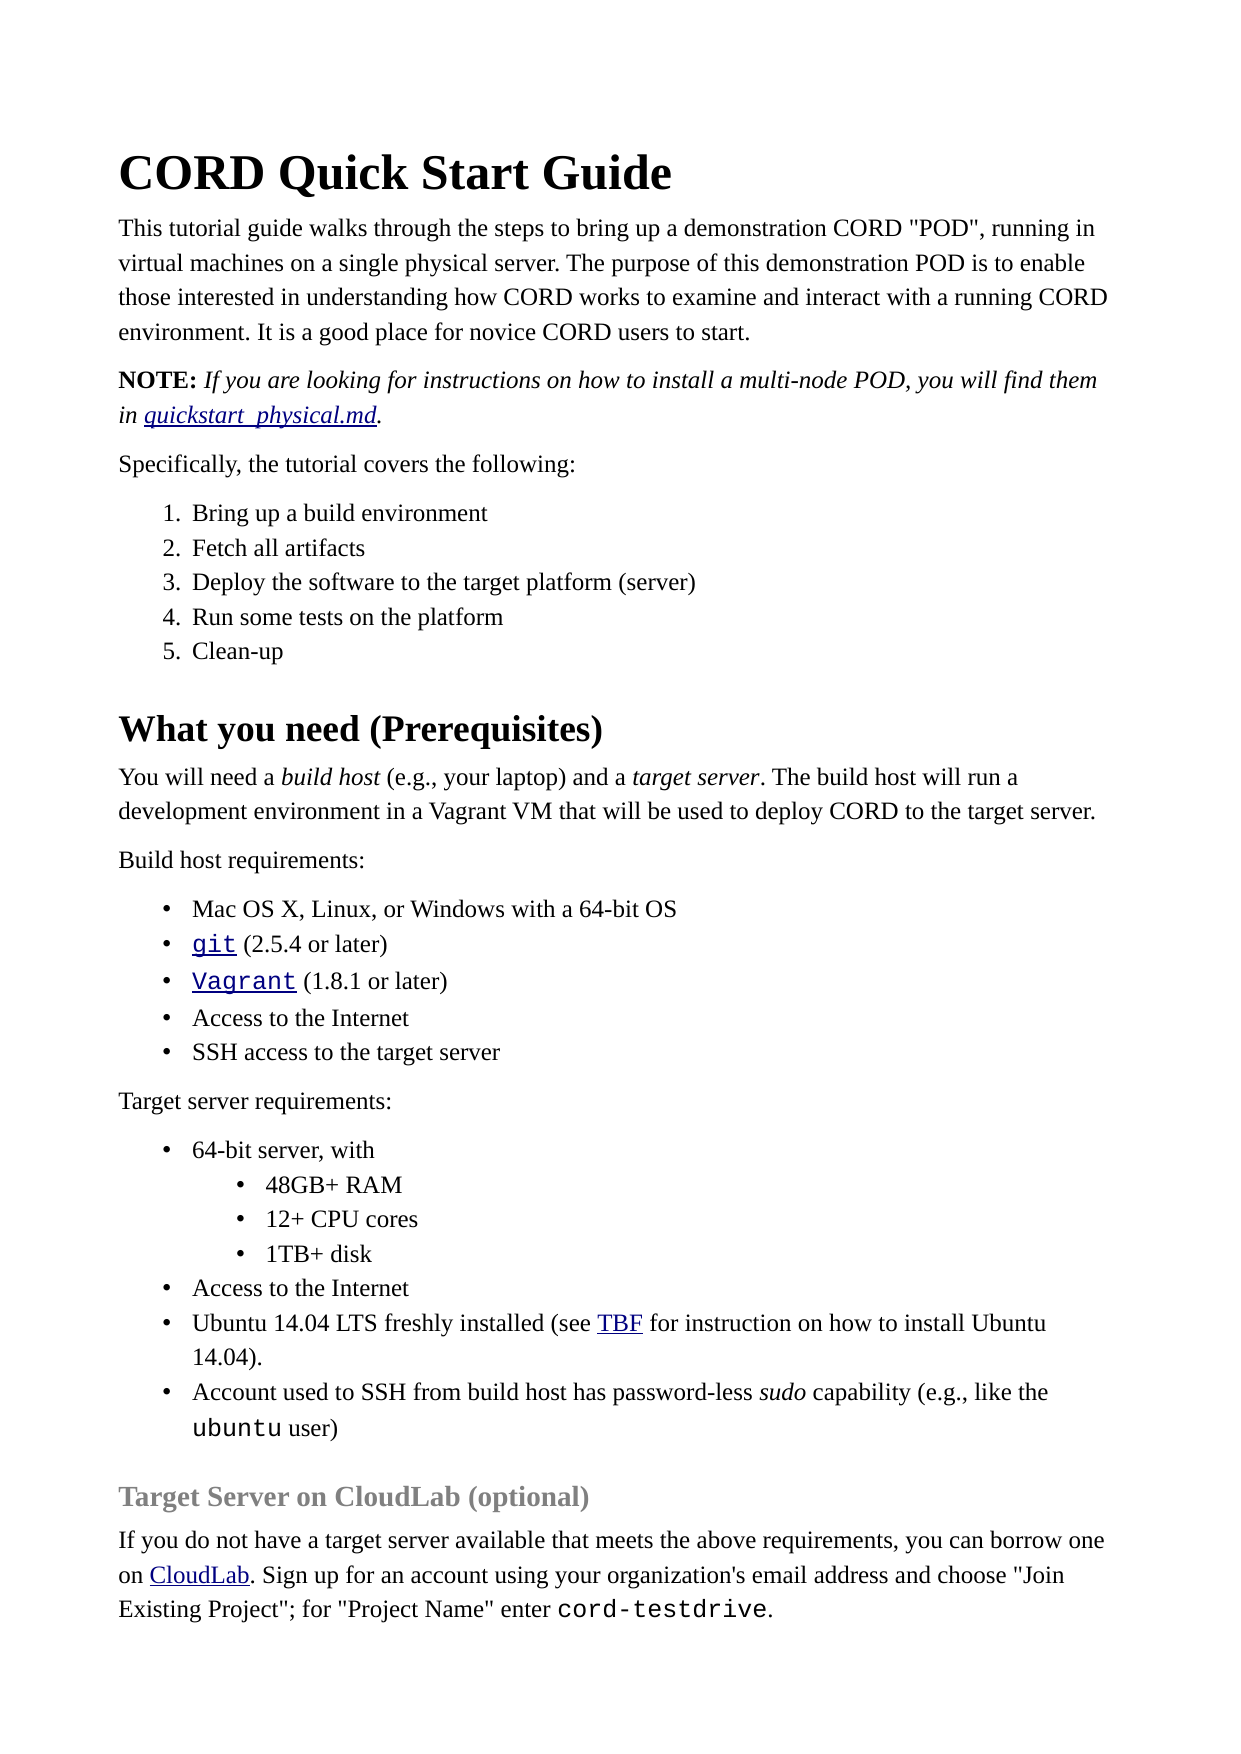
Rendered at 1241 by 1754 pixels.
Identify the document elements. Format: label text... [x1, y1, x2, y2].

list Access to the Internet [162, 1273, 1122, 1302]
text You will need a build host (e.g., your laptop) and a target server. The build host will run a development environment in a Vagrant VM that will be used to deploy CORD to the target server. [118, 762, 1122, 825]
text NOTE: If you are looking for instructions on how to install a multi-node POD, you will find them in quickstart_physical.md. [118, 366, 1122, 429]
text Specifically, the tutorial covers the following: [118, 449, 1122, 478]
list Account used to SSH from build host has password-less sudo capability (e.g., like the ubuntu user) [162, 1377, 1122, 1444]
list git (2.5.4 or later) [162, 929, 1122, 959]
list 64-bit server, with [162, 1135, 1122, 1164]
text Target server requirements: [118, 1086, 1122, 1115]
list Deploy the software to the target platform (server) [162, 567, 1122, 596]
list Fetch all artifacts [162, 533, 1122, 561]
list Mac OS X, Linux, or Windows with a 64-bit OS [162, 894, 1122, 923]
list 12+ CPU cores [236, 1204, 1122, 1233]
list 1TB+ disk [236, 1239, 1122, 1267]
subtitle CORD Quick Start Guide [118, 143, 1122, 201]
list 48GB+ RAM [236, 1170, 1122, 1198]
text This tutorial guide walks through the steps to bring up a demonstration CORD "POD", running in virtual machines on a single physical server. The purpose of this demonstration POD is to enable those interested in understanding how CORD works to examine and interact with a running CORD environment. It is a good place for novice CORD users to start. [118, 213, 1122, 345]
list Run some tests on the platform [162, 602, 1122, 630]
subtitle What you need (Prerequisites) [118, 706, 1122, 749]
list Clean-up [162, 636, 1122, 665]
text If you do not have a target server available that meets the above requirements, you can borrow one on CloudLab. Sign up for an account using your organization's email address and choose "Join Existing Project"; for "Project Name" enter cord-testdrive. [118, 1525, 1122, 1625]
text Build host requirements: [118, 845, 1122, 874]
list Access to the Internet [162, 1003, 1122, 1031]
list Vagrant (1.8.1 or later) [162, 966, 1122, 997]
list Ubuntu 14.04 LTS freshly installed (see TBF for instruction on how to install Ubuntu 14.04). [162, 1308, 1122, 1371]
subtitle Target Server on CloudLab (optional) [118, 1479, 1122, 1513]
list Bring up a build environment [162, 498, 1122, 527]
list SSH access to the target server [162, 1037, 1122, 1066]
